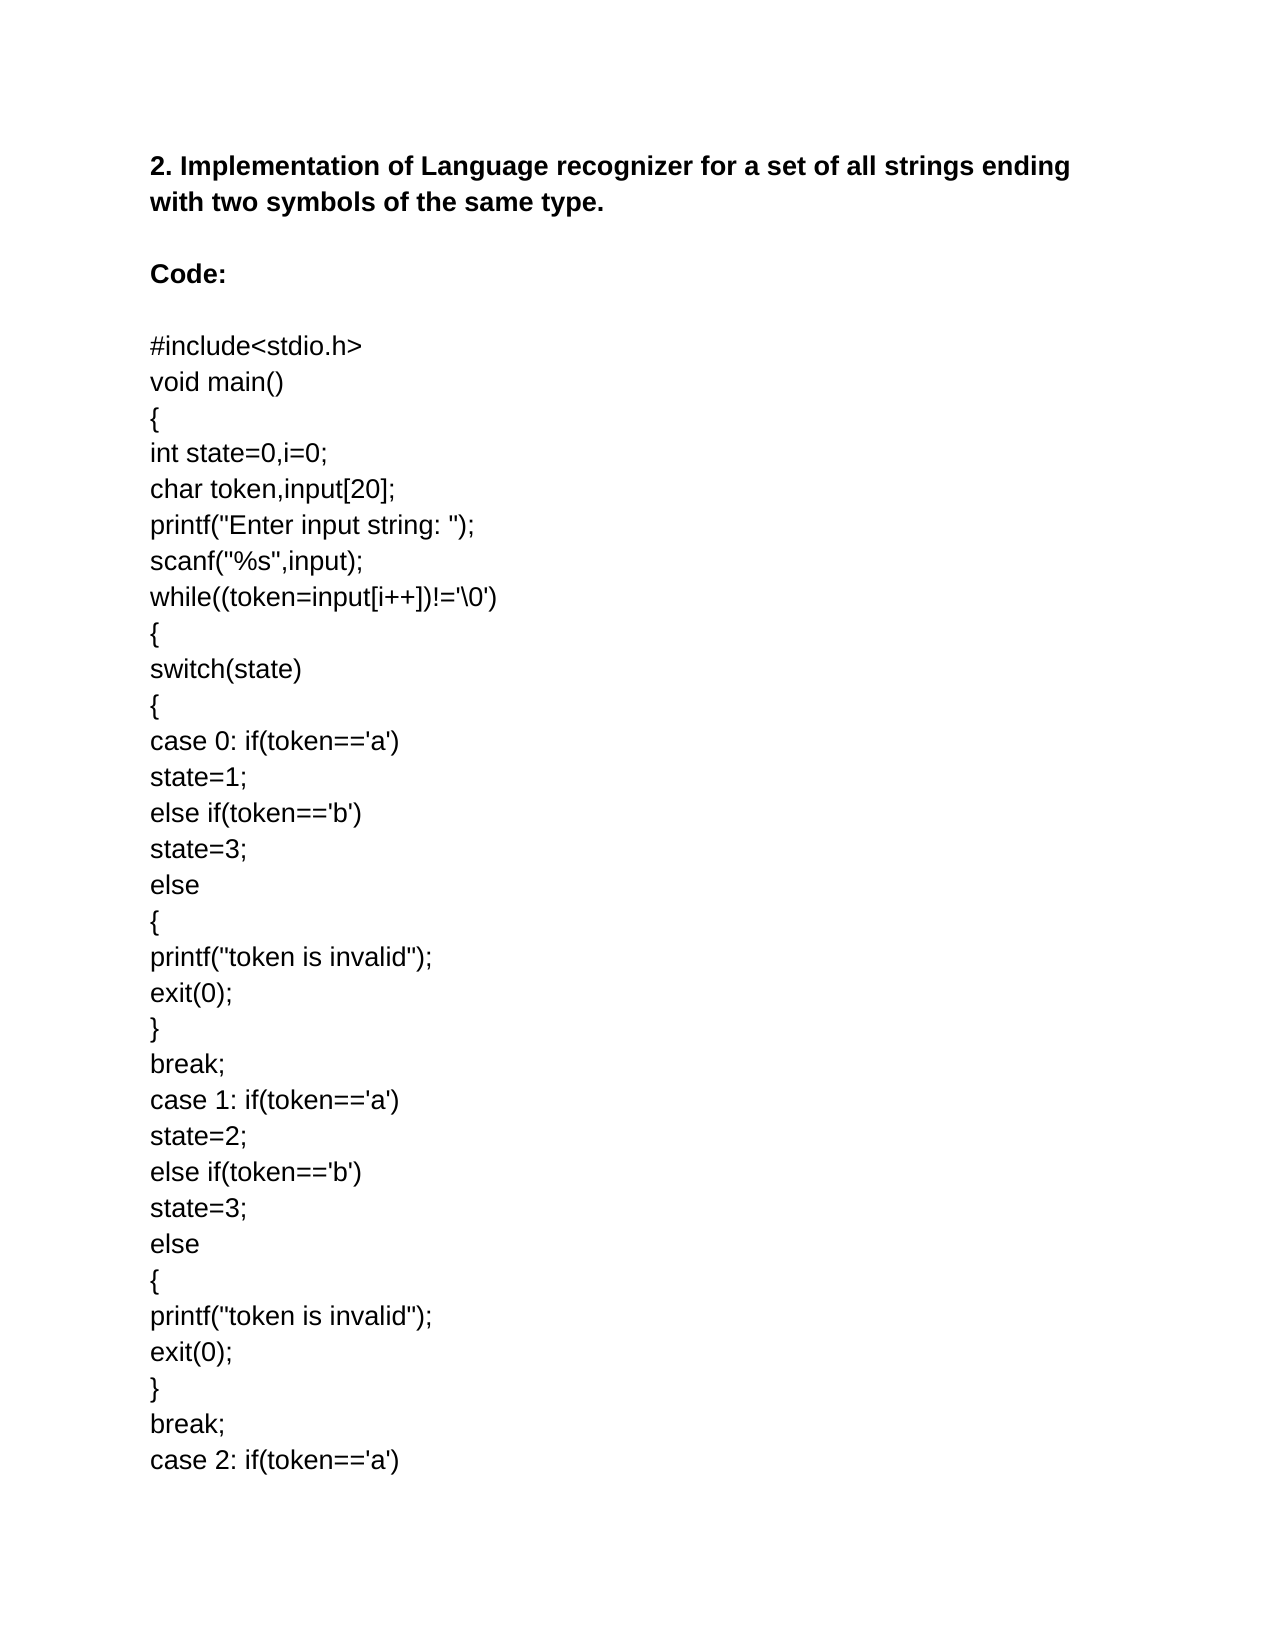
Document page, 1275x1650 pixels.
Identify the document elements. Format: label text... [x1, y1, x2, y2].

text while((token=input[i++])!='\0') [150, 581, 1125, 612]
text scanf("%s",input); [150, 545, 1125, 577]
text { [150, 1264, 1125, 1295]
text state=2; [150, 1120, 1125, 1152]
text else if(token=='b') [150, 1156, 1125, 1187]
text state=1; [150, 761, 1125, 792]
text } [150, 1012, 1125, 1044]
text else [150, 1228, 1125, 1259]
text { [150, 689, 1125, 720]
text printf("token is invalid"); [150, 941, 1125, 972]
text exit(0); [150, 1336, 1125, 1367]
text #include<stdio.h> [150, 330, 1125, 361]
text Code: [150, 258, 1125, 289]
text case 1: if(token=='a') [150, 1084, 1125, 1116]
text state=3; [150, 833, 1125, 864]
text state=3; [150, 1192, 1125, 1223]
text char token,input[20]; [150, 473, 1125, 505]
text { [150, 905, 1125, 936]
text break; [150, 1048, 1125, 1080]
text { [150, 402, 1125, 433]
text break; [150, 1408, 1125, 1439]
text int state=0,i=0; [150, 437, 1125, 469]
text else [150, 869, 1125, 900]
text switch(state) [150, 653, 1125, 684]
text case 2: if(token=='a') [150, 1444, 1125, 1475]
text void main() [150, 366, 1125, 397]
text case 0: if(token=='a') [150, 725, 1125, 756]
text } [150, 1372, 1125, 1403]
text else if(token=='b') [150, 797, 1125, 828]
text exit(0); [150, 977, 1125, 1008]
text 2. Implementation of Language recognizer for a set of all strings ending with two symbols of the same type. [150, 150, 1125, 217]
text printf("token is invalid"); [150, 1300, 1125, 1331]
text { [150, 617, 1125, 648]
text printf("Enter input string: "); [150, 509, 1125, 541]
